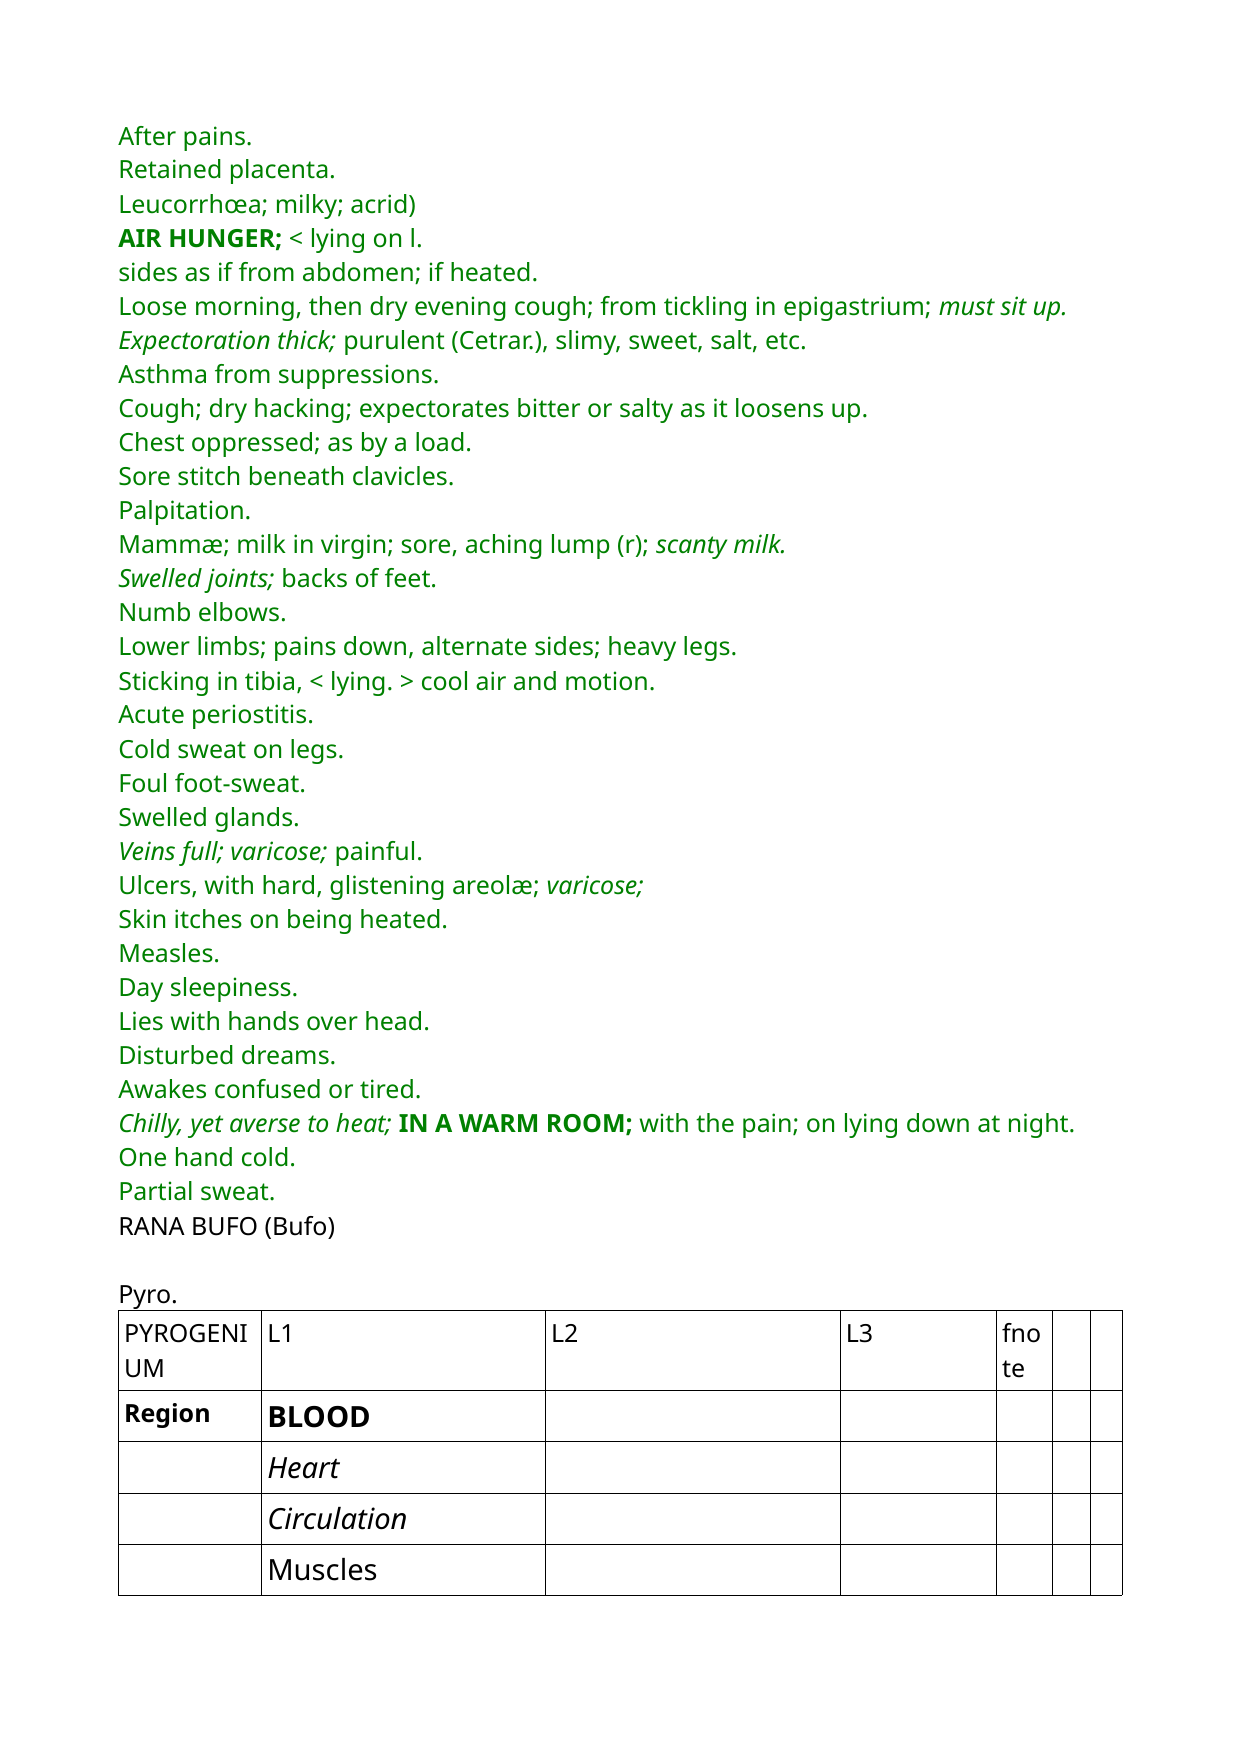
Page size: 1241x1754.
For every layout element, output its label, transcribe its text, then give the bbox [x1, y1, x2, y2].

table_cell [119, 1494, 261, 1544]
table_cell [997, 1545, 1052, 1595]
table_cell Heart [262, 1442, 545, 1492]
text Veins full; varicose; painful. [118, 833, 1122, 867]
text Cold sweat on legs. [118, 731, 1122, 765]
table_cell [841, 1545, 996, 1595]
table_cell [1091, 1545, 1122, 1595]
text Expectoration thick; purulent (Cetrar.), slimy, sweet, salt, etc. [118, 322, 1122, 357]
text RANA BUFO (Bufo) [118, 1208, 1122, 1242]
table_cell [1053, 1545, 1090, 1595]
table_header L1 [262, 1311, 545, 1390]
table_cell [1053, 1442, 1090, 1492]
table_cell [546, 1391, 840, 1441]
table_cell BLOOD [262, 1391, 545, 1441]
text Acute periostitis. [118, 697, 1122, 731]
text Lies with hands over head. [118, 1004, 1122, 1038]
text Lower limbs; pains down, alternate sides; heavy legs. [118, 629, 1122, 663]
text Swelled glands. [118, 799, 1122, 833]
table_cell [841, 1391, 996, 1441]
text Sore stitch beneath clavicles. [118, 459, 1122, 493]
table_cell [546, 1545, 840, 1595]
table_cell [1053, 1391, 1090, 1441]
text Day sleepiness. [118, 970, 1122, 1004]
table_header fnote [997, 1311, 1052, 1390]
table_cell [1091, 1442, 1122, 1492]
text Chilly, yet averse to heat; IN A WARM ROOM; with the pain; on lying down at night. [118, 1106, 1122, 1140]
text After pains. [118, 118, 1122, 152]
table_cell Region [119, 1391, 261, 1441]
text Partial sweat. [118, 1174, 1122, 1208]
text Measles. [118, 936, 1122, 970]
text Retained placenta. [118, 152, 1122, 186]
text AIR HUNGER; < lying on l. [118, 220, 1122, 254]
text Asthma from suppressions. [118, 357, 1122, 391]
table_cell Circulation [262, 1494, 545, 1544]
table_header [1053, 1311, 1090, 1390]
table_header PYROGENIUM [119, 1311, 261, 1390]
text Palpitation. [118, 493, 1122, 527]
text Disturbed dreams. [118, 1038, 1122, 1072]
text Sticking in tibia, < lying. > cool air and motion. [118, 663, 1122, 697]
table_header L3 [841, 1311, 996, 1390]
text One hand cold. [118, 1140, 1122, 1174]
table_cell [997, 1442, 1052, 1492]
table_cell [546, 1442, 840, 1492]
text Swelled joints; backs of feet. [118, 561, 1122, 595]
table_header [1091, 1311, 1122, 1390]
text Chest oppressed; as by a load. [118, 425, 1122, 459]
text Leucorrhœa; milky; acrid) [118, 186, 1122, 220]
text Ulcers, with hard, glistening areolæ; varicose; [118, 867, 1122, 902]
text Foul foot-sweat. [118, 765, 1122, 799]
text Mammæ; milk in virgin; sore, aching lump (r); scanty milk. [118, 527, 1122, 561]
table_cell Muscles [262, 1545, 545, 1595]
table_cell [997, 1391, 1052, 1441]
text Cough; dry hacking; expectorates bitter or salty as it loosens up. [118, 391, 1122, 425]
text Loose morning, then dry evening cough; from tickling in epigastrium; must sit up. [118, 288, 1122, 322]
table_cell [841, 1442, 996, 1492]
table_cell [1053, 1494, 1090, 1544]
table_cell [546, 1494, 840, 1544]
table_cell [997, 1494, 1052, 1544]
text Numb elbows. [118, 595, 1122, 629]
table_header L2 [546, 1311, 840, 1390]
text Pyro. [118, 1276, 1122, 1310]
table_cell [1091, 1494, 1122, 1544]
text sides as if from abdomen; if heated. [118, 254, 1122, 288]
table_cell [119, 1442, 261, 1492]
text Awakes confused or tired. [118, 1072, 1122, 1106]
table_cell [841, 1494, 996, 1544]
table_cell [119, 1545, 261, 1595]
text Skin itches on being heated. [118, 902, 1122, 936]
table_cell [1091, 1391, 1122, 1441]
